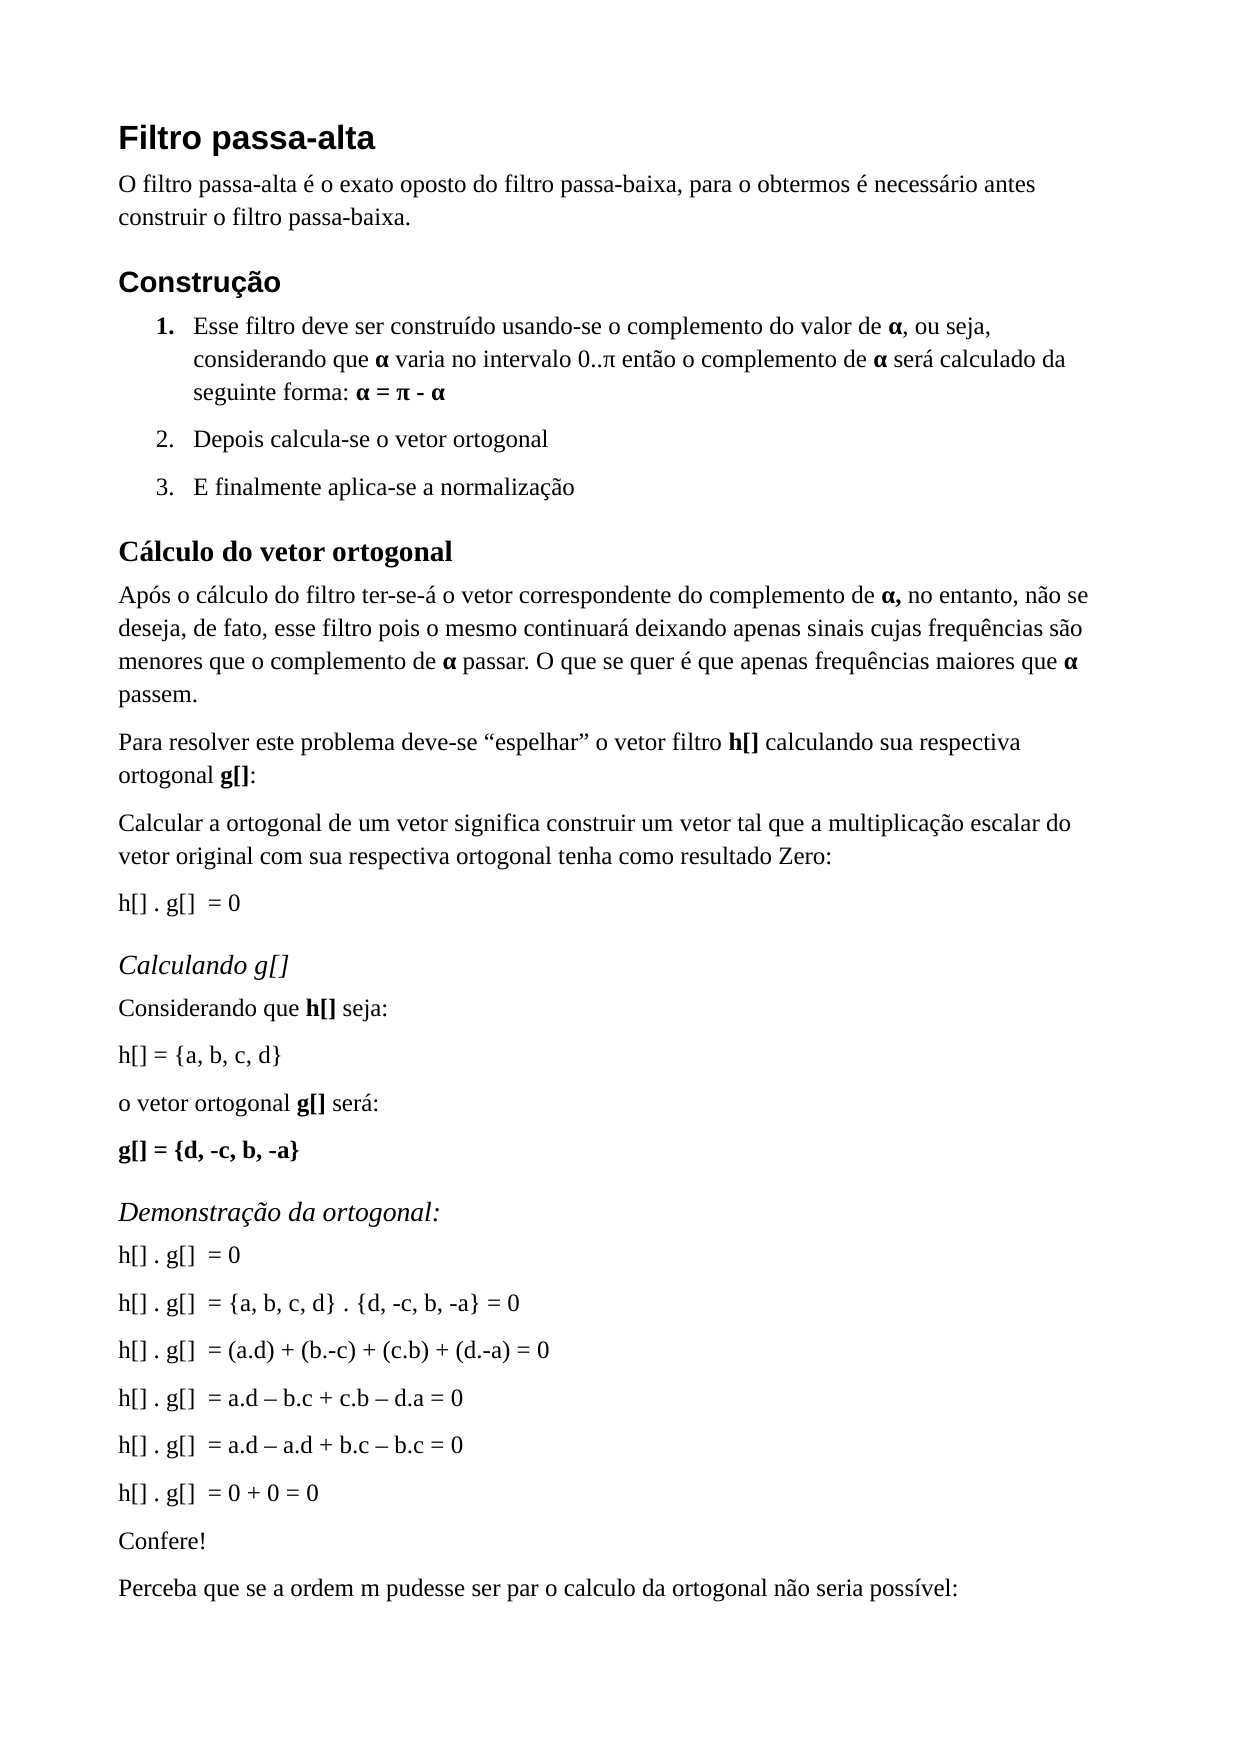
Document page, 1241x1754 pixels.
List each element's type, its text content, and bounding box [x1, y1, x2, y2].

text Para resolver este problema deve-se “espelhar” o vetor filtro h[] calculando sua respectiva ortogonal g[]: [118, 727, 1122, 789]
subtitle Demonstração da ortogonal: [118, 1196, 1122, 1228]
subtitle Construção [118, 264, 1122, 298]
text h[] . g[] = a.d – a.d + b.c – b.c = 0 [118, 1431, 1122, 1459]
text Calcular a ortogonal de um vetor significa construir um vetor tal que a multiplicação escalar do vetor original com sua respectiva ortogonal tenha como resultado Zero: [118, 808, 1122, 869]
subtitle Calculando g[] [118, 948, 1122, 980]
text h[] . g[] = (a.d) + (b.-c) + (c.b) + (d.-a) = 0 [118, 1335, 1122, 1364]
list Esse filtro deve ser construído usando-se o complemento do valor de α, ou seja, considerando que α varia no intervalo 0..π então o complemento de α será calculado da seguinte forma: α = π - α [156, 311, 1122, 406]
subtitle Filtro passa-alta [118, 118, 1122, 157]
text Confere! [118, 1526, 1122, 1554]
text Após o cálculo do filtro ter-se-á o vetor correspondente do complemento de α, no entanto, não se deseja, de fato, esse filtro pois o mesmo continuará deixando apenas sinais cujas frequências são menores que o complemento de α passar. O que se quer é que apenas frequências maiores que α passem. [118, 580, 1122, 708]
text h[] . g[] = a.d – b.c + c.b – d.a = 0 [118, 1383, 1122, 1412]
text o vetor ortogonal g[] será: [118, 1088, 1122, 1117]
text h[] . g[] = 0 [118, 1240, 1122, 1269]
text h[] = {a, b, c, d} [118, 1040, 1122, 1069]
subtitle Cálculo do vetor ortogonal [118, 534, 1122, 568]
text h[] . g[] = 0 + 0 = 0 [118, 1478, 1122, 1507]
text O filtro passa-alta é o exato oposto do filtro passa-baixa, para o obtermos é necessário antes construir o filtro passa-baixa. [118, 169, 1122, 231]
text Perceba que se a ordem m pudesse ser par o calculo da ortogonal não seria possível: [118, 1573, 1122, 1602]
list E finalmente aplica-se a normalização [156, 472, 1122, 501]
text h[] . g[] = 0 [118, 888, 1122, 917]
text Considerando que h[] seja: [118, 993, 1122, 1022]
list Depois calcula-se o vetor ortogonal [156, 424, 1122, 453]
text h[] . g[] = {a, b, c, d} . {d, -c, b, -a} = 0 [118, 1288, 1122, 1316]
text g[] = {d, -c, b, -a} [118, 1136, 1122, 1164]
